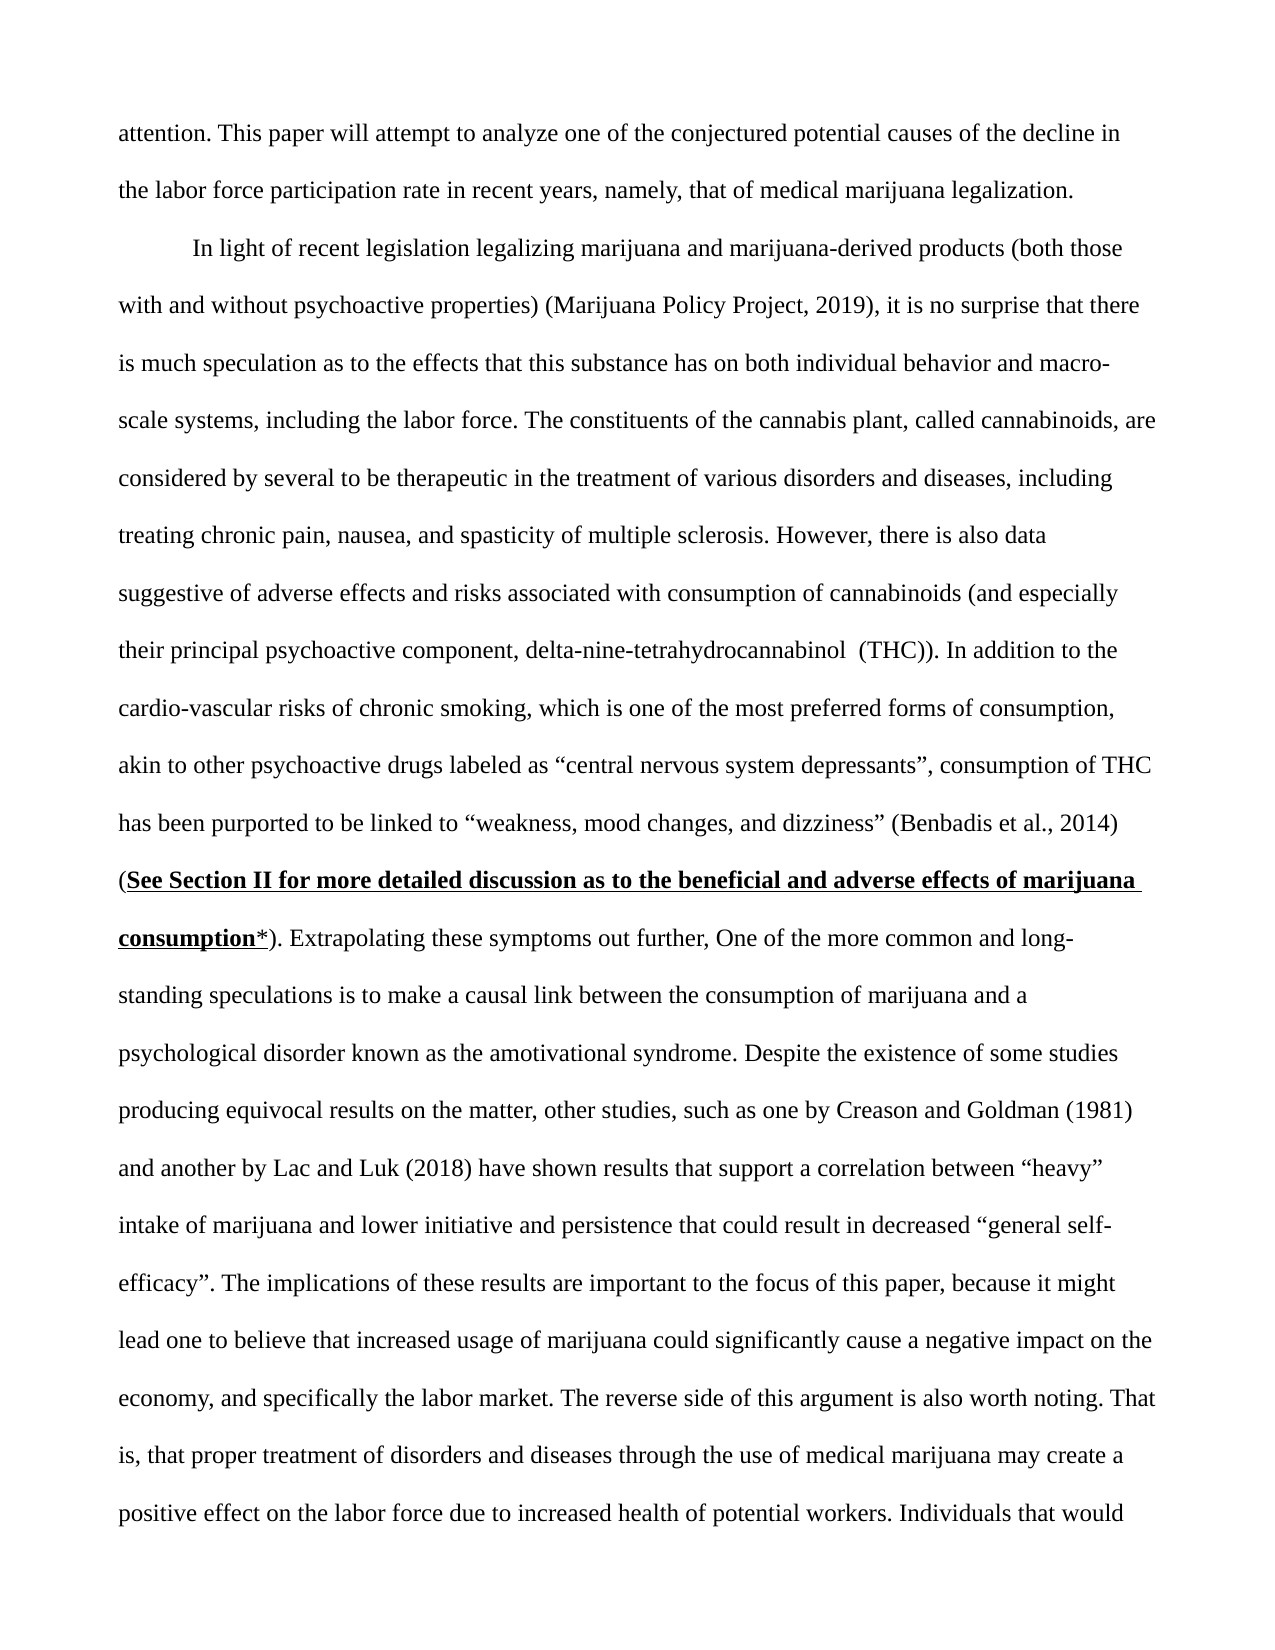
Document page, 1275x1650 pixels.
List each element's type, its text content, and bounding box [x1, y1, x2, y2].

text attention. This paper will attempt to analyze one of the conjectured potential causes of the decline in the labor force participation rate in recent years, namely, that of medical marijuana legalization. [118, 118, 1157, 204]
text In light of recent legislation legalizing marijuana and marijuana-derived products (both those with and without psychoactive properties) (Marijuana Policy Project, 2019), it is no surprise that there is much speculation as to the effects that this substance has on both individual behavior and macro-scale systems, including the labor force. The constituents of the cannabis plant, called cannabinoids, are considered by several to be therapeutic in the treatment of various disorders and diseases, including treating chronic pain, nausea, and spasticity of multiple sclerosis. However, there is also data suggestive of adverse effects and risks associated with consumption of cannabinoids (and especially their principal psychoactive component, delta-nine-tetrahydrocannabinol (THC)). In addition to the cardio-vascular risks of chronic smoking, which is one of the most preferred forms of consumption, akin to other psychoactive drugs labeled as “central nervous system depressants”, consumption of THC has been purported to be linked to “weakness, mood changes, and dizziness” (Benbadis et al., 2014) (See Section II for more detailed discussion as to the beneficial and adverse effects of marijuana consumption*). Extrapolating these symptoms out further, One of the more common and long-standing speculations is to make a causal link between the consumption of marijuana and a psychological disorder known as the amotivational syndrome. Despite the existence of some studies producing equivocal results on the matter, other studies, such as one by Creason and Goldman (1981) and another by Lac and Luk (2018) have shown results that support a correlation between “heavy” intake of marijuana and lower initiative and persistence that could result in decreased “general self-efficacy”. The implications of these results are important to the focus of this paper, because it might lead one to believe that increased usage of marijuana could significantly cause a negative impact on the economy, and specifically the labor market. The reverse side of this argument is also worth noting. That is, that proper treatment of disorders and diseases through the use of medical marijuana may create a positive effect on the labor force due to increased health of potential workers. Individuals that would [118, 233, 1157, 1527]
